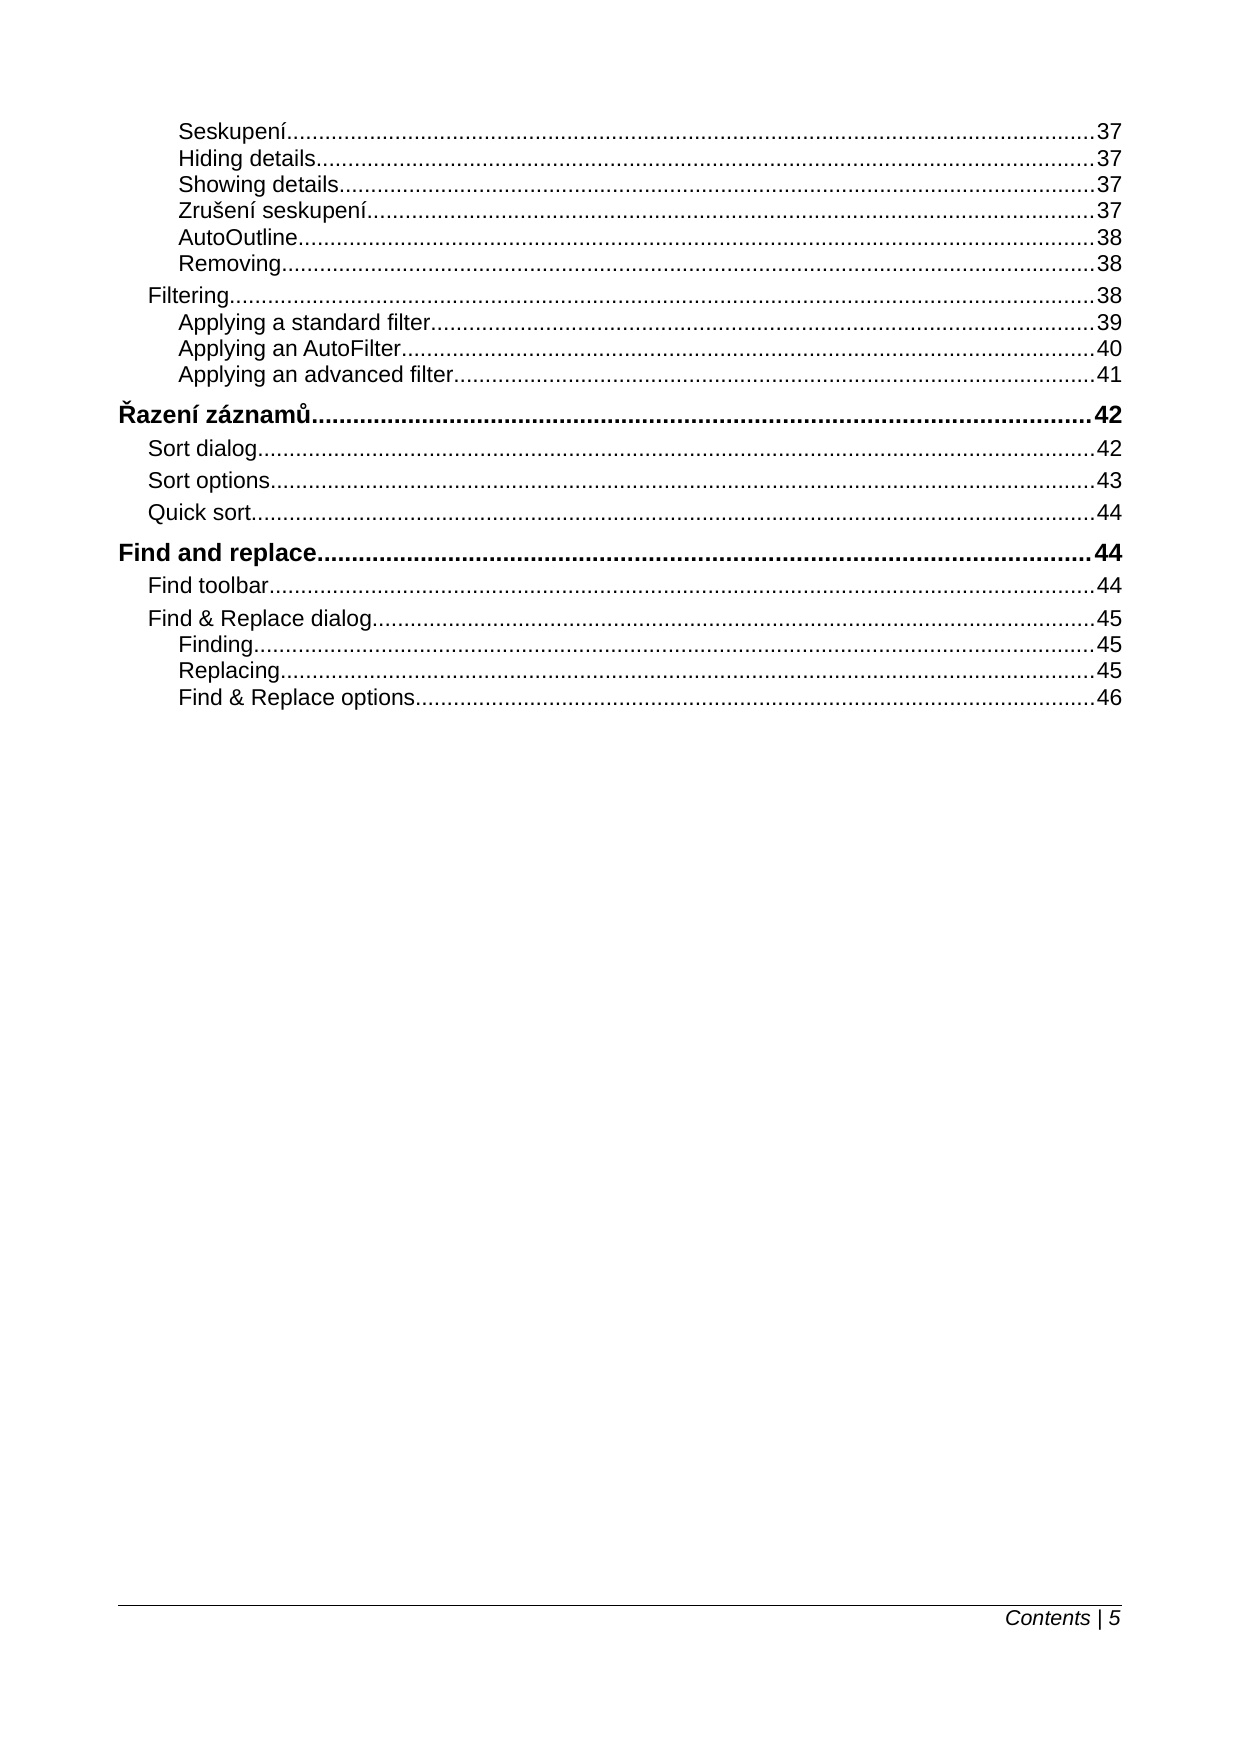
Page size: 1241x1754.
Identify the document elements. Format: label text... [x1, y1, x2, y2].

text Applying an advanced filter 41 [178, 361, 1122, 388]
text Quick sort 44 [148, 499, 1122, 526]
text Find & Replace options 46 [178, 684, 1122, 710]
text Find & Replace dialog 45 [148, 605, 1122, 631]
text Seskupení 37 [178, 118, 1122, 144]
text Zrušení seskupení 37 [178, 197, 1122, 223]
text Replacing 45 [178, 657, 1122, 684]
text Řazení záznamů 42 [118, 400, 1122, 428]
text Sort dialog 42 [148, 434, 1122, 461]
text Applying an AutoFilter 40 [178, 335, 1122, 361]
text AutoOutline 38 [178, 223, 1122, 250]
text Finding 45 [178, 631, 1122, 657]
text Filtering 38 [148, 282, 1122, 309]
text Find and replace 44 [118, 538, 1122, 566]
text Applying a standard filter 39 [178, 309, 1122, 335]
text Showing details 37 [178, 171, 1122, 197]
text Sort options 43 [148, 467, 1122, 493]
text Hiding details 37 [178, 144, 1122, 171]
text Removing 38 [178, 250, 1122, 276]
text Find toolbar 44 [148, 572, 1122, 599]
